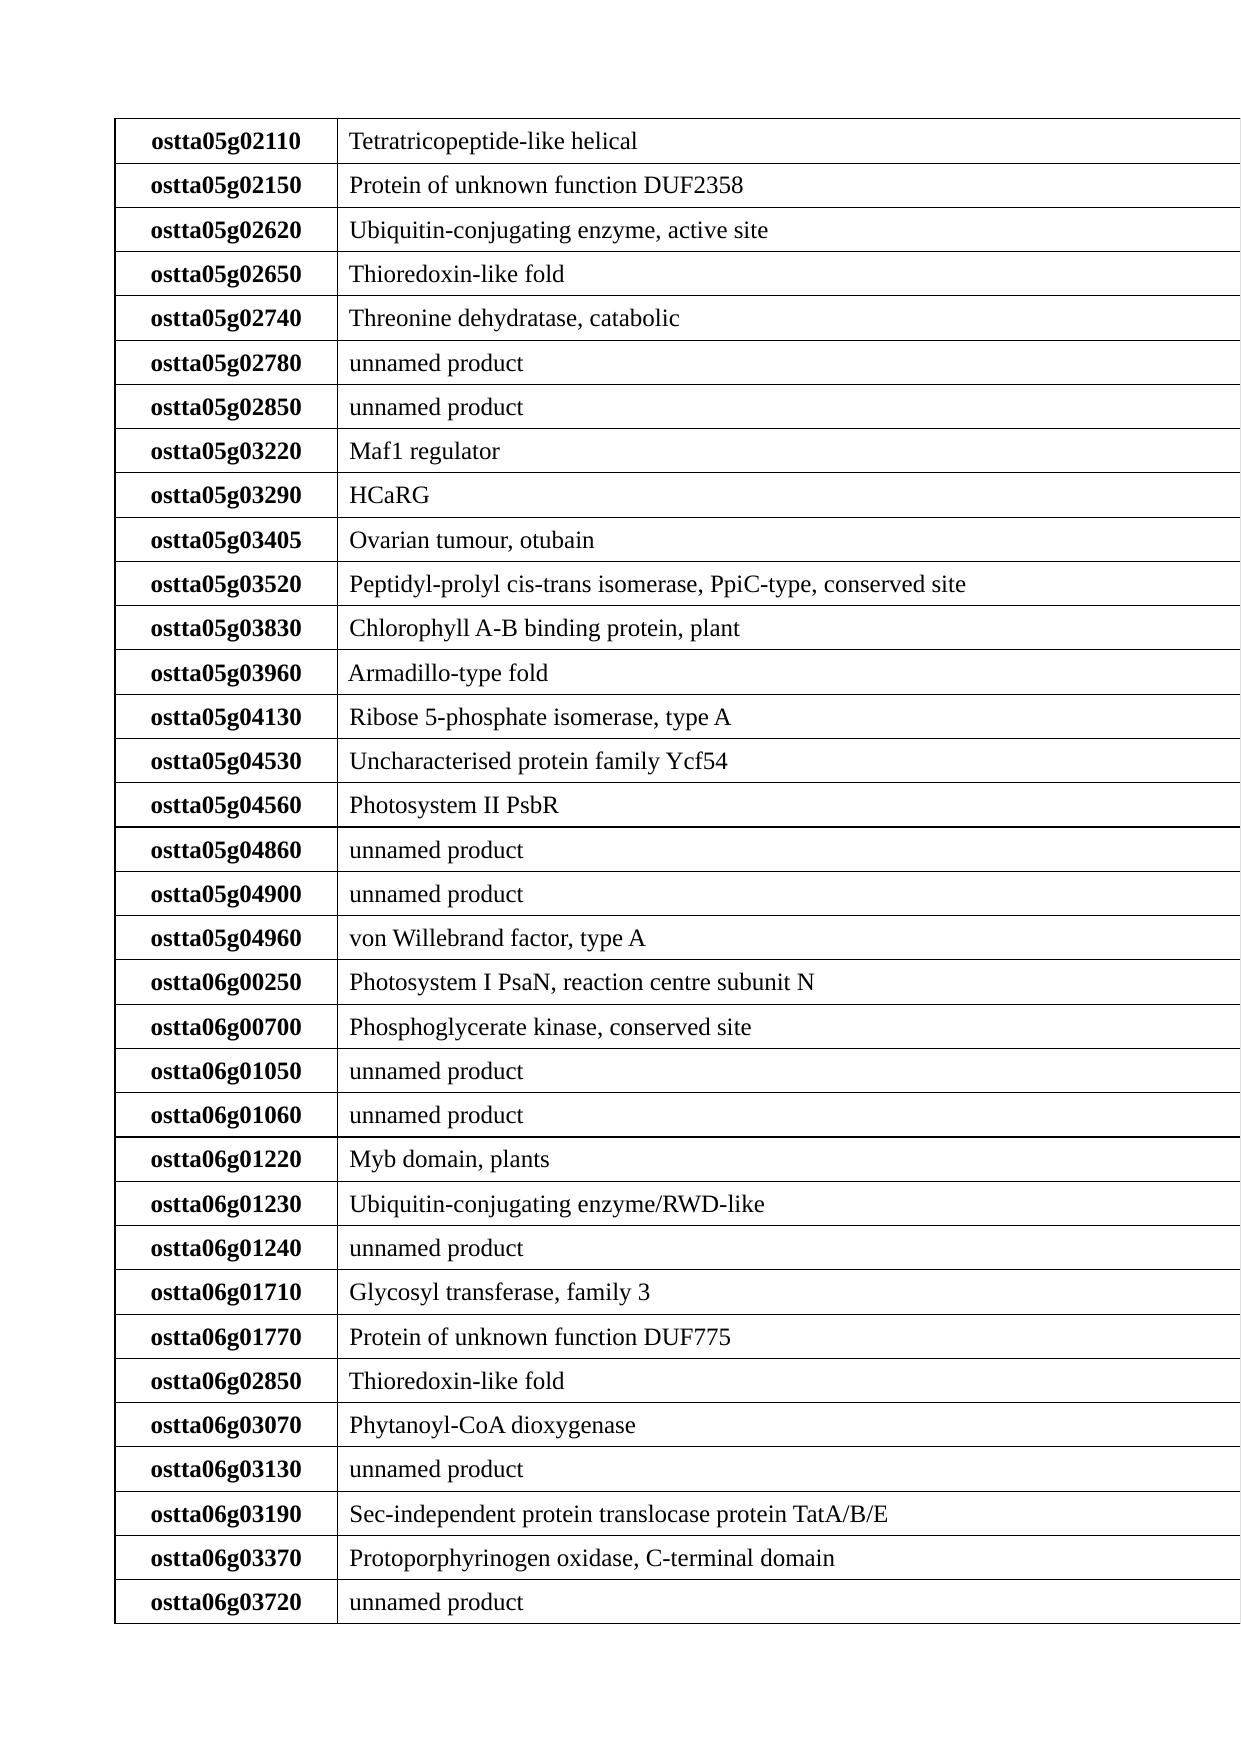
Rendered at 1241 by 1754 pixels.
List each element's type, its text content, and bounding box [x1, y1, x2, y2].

table_cell ostta05g04560 [116, 783, 337, 826]
table_cell Thioredoxin-like fold [338, 252, 1240, 295]
table_cell ostta06g03370 [116, 1536, 337, 1579]
table_cell unnamed product [338, 872, 1240, 915]
table_cell ostta06g03070 [116, 1403, 337, 1446]
table_cell Tetratricopeptide-like helical [338, 119, 1240, 162]
table_cell Protoporphyrinogen oxidase, C-terminal domain [338, 1536, 1240, 1579]
table_cell Peptidyl-prolyl cis-trans isomerase, PpiC-type, conserved site [338, 562, 1240, 605]
table_cell unnamed product [338, 385, 1240, 428]
table_cell ostta05g02850 [116, 385, 337, 428]
table_cell ostta06g03190 [116, 1492, 337, 1535]
table_cell ostta05g04530 [116, 739, 337, 782]
table_cell ostta05g02150 [116, 164, 337, 207]
table_cell Ubiquitin-conjugating enzyme/RWD-like [338, 1182, 1240, 1225]
table_cell ostta05g02740 [116, 296, 337, 339]
table_cell ostta06g01770 [116, 1315, 337, 1358]
table_cell Protein of unknown function DUF775 [338, 1315, 1240, 1358]
table_cell ostta05g04130 [116, 695, 337, 738]
table_cell Phosphoglycerate kinase, conserved site [338, 1005, 1240, 1048]
table_cell ostta06g01050 [116, 1049, 337, 1092]
table_cell ostta06g02850 [116, 1359, 337, 1402]
table_cell ostta06g01710 [116, 1270, 337, 1313]
table_cell Chlorophyll A-B binding protein, plant [338, 606, 1240, 649]
table_cell unnamed product [338, 1049, 1240, 1092]
table_cell Ubiquitin-conjugating enzyme, active site [338, 208, 1240, 251]
table_cell Maf1 regulator [338, 429, 1240, 472]
table_cell von Willebrand factor, type A [338, 916, 1240, 959]
table_cell Protein of unknown function DUF2358 [338, 164, 1240, 207]
table_cell unnamed product [338, 341, 1240, 384]
table_cell Photosystem I PsaN, reaction centre subunit N [338, 960, 1240, 1003]
table_cell Myb domain, plants [338, 1138, 1240, 1181]
table_cell ostta06g00700 [116, 1005, 337, 1048]
table_cell ostta05g03520 [116, 562, 337, 605]
table_cell Glycosyl transferase, family 3 [338, 1270, 1240, 1313]
table_cell unnamed product [338, 1093, 1240, 1136]
table_cell ostta06g01220 [116, 1138, 337, 1181]
table_cell unnamed product [338, 1580, 1240, 1623]
table_cell Photosystem II PsbR [338, 783, 1240, 826]
table_cell ostta06g01240 [116, 1226, 337, 1269]
table_cell unnamed product [338, 828, 1240, 871]
table_cell ostta06g00250 [116, 960, 337, 1003]
table_cell ostta06g03720 [116, 1580, 337, 1623]
table_cell ostta05g04960 [116, 916, 337, 959]
table_cell ostta05g03830 [116, 606, 337, 649]
table_cell ostta05g03960 [116, 650, 337, 694]
table_cell ostta06g01230 [116, 1182, 337, 1225]
table_cell ostta05g02650 [116, 252, 337, 295]
table_cell unnamed product [338, 1226, 1240, 1269]
table_cell ostta05g04900 [116, 872, 337, 915]
table_cell Threonine dehydratase, catabolic [338, 296, 1240, 339]
table_cell ostta06g01060 [116, 1093, 337, 1136]
table_cell Uncharacterised protein family Ycf54 [338, 739, 1240, 782]
table_cell Armadillo-type fold [338, 650, 1240, 694]
table_cell Thioredoxin-like fold [338, 1359, 1240, 1402]
table_cell ostta05g03220 [116, 429, 337, 472]
table_cell ostta05g02620 [116, 208, 337, 251]
table_cell Sec-independent protein translocase protein TatA/B/E [338, 1492, 1240, 1535]
table_cell unnamed product [338, 1447, 1240, 1491]
table_cell Phytanoyl-CoA dioxygenase [338, 1403, 1240, 1446]
table_cell Ribose 5-phosphate isomerase, type A [338, 695, 1240, 738]
table_cell ostta06g03130 [116, 1447, 337, 1491]
table_cell ostta05g02110 [116, 119, 337, 162]
table_cell ostta05g03405 [116, 518, 337, 561]
table_cell HCaRG [338, 473, 1240, 517]
table_cell Ovarian tumour, otubain [338, 518, 1240, 561]
table_cell ostta05g04860 [116, 828, 337, 871]
table_cell ostta05g03290 [116, 473, 337, 517]
table_cell ostta05g02780 [116, 341, 337, 384]
